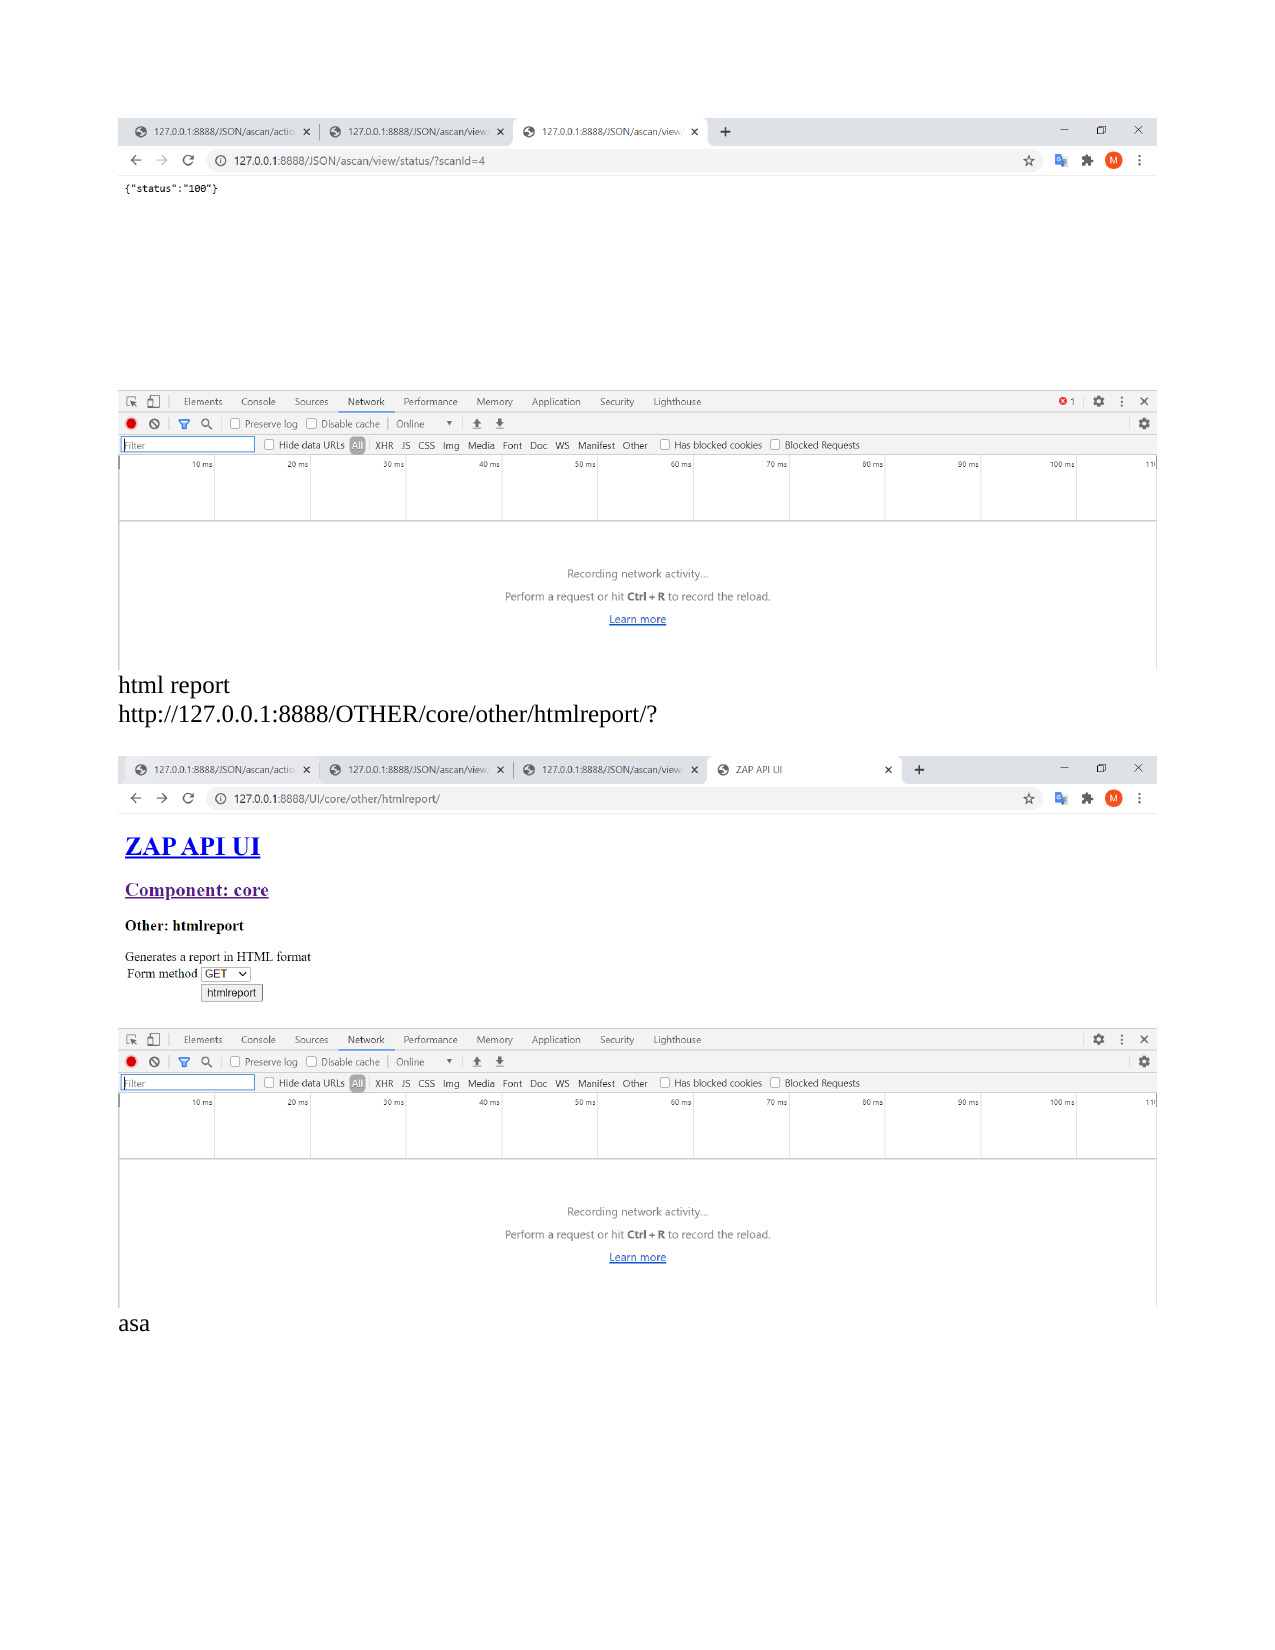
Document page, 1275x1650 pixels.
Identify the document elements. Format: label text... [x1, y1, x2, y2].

picture [118, 756, 1157, 1308]
text asa [118, 1308, 1157, 1337]
picture [118, 118, 1157, 670]
text html report [118, 670, 1157, 699]
text http://127.0.0.1:8888/OTHER/core/other/htmlreport/? [118, 699, 1157, 727]
